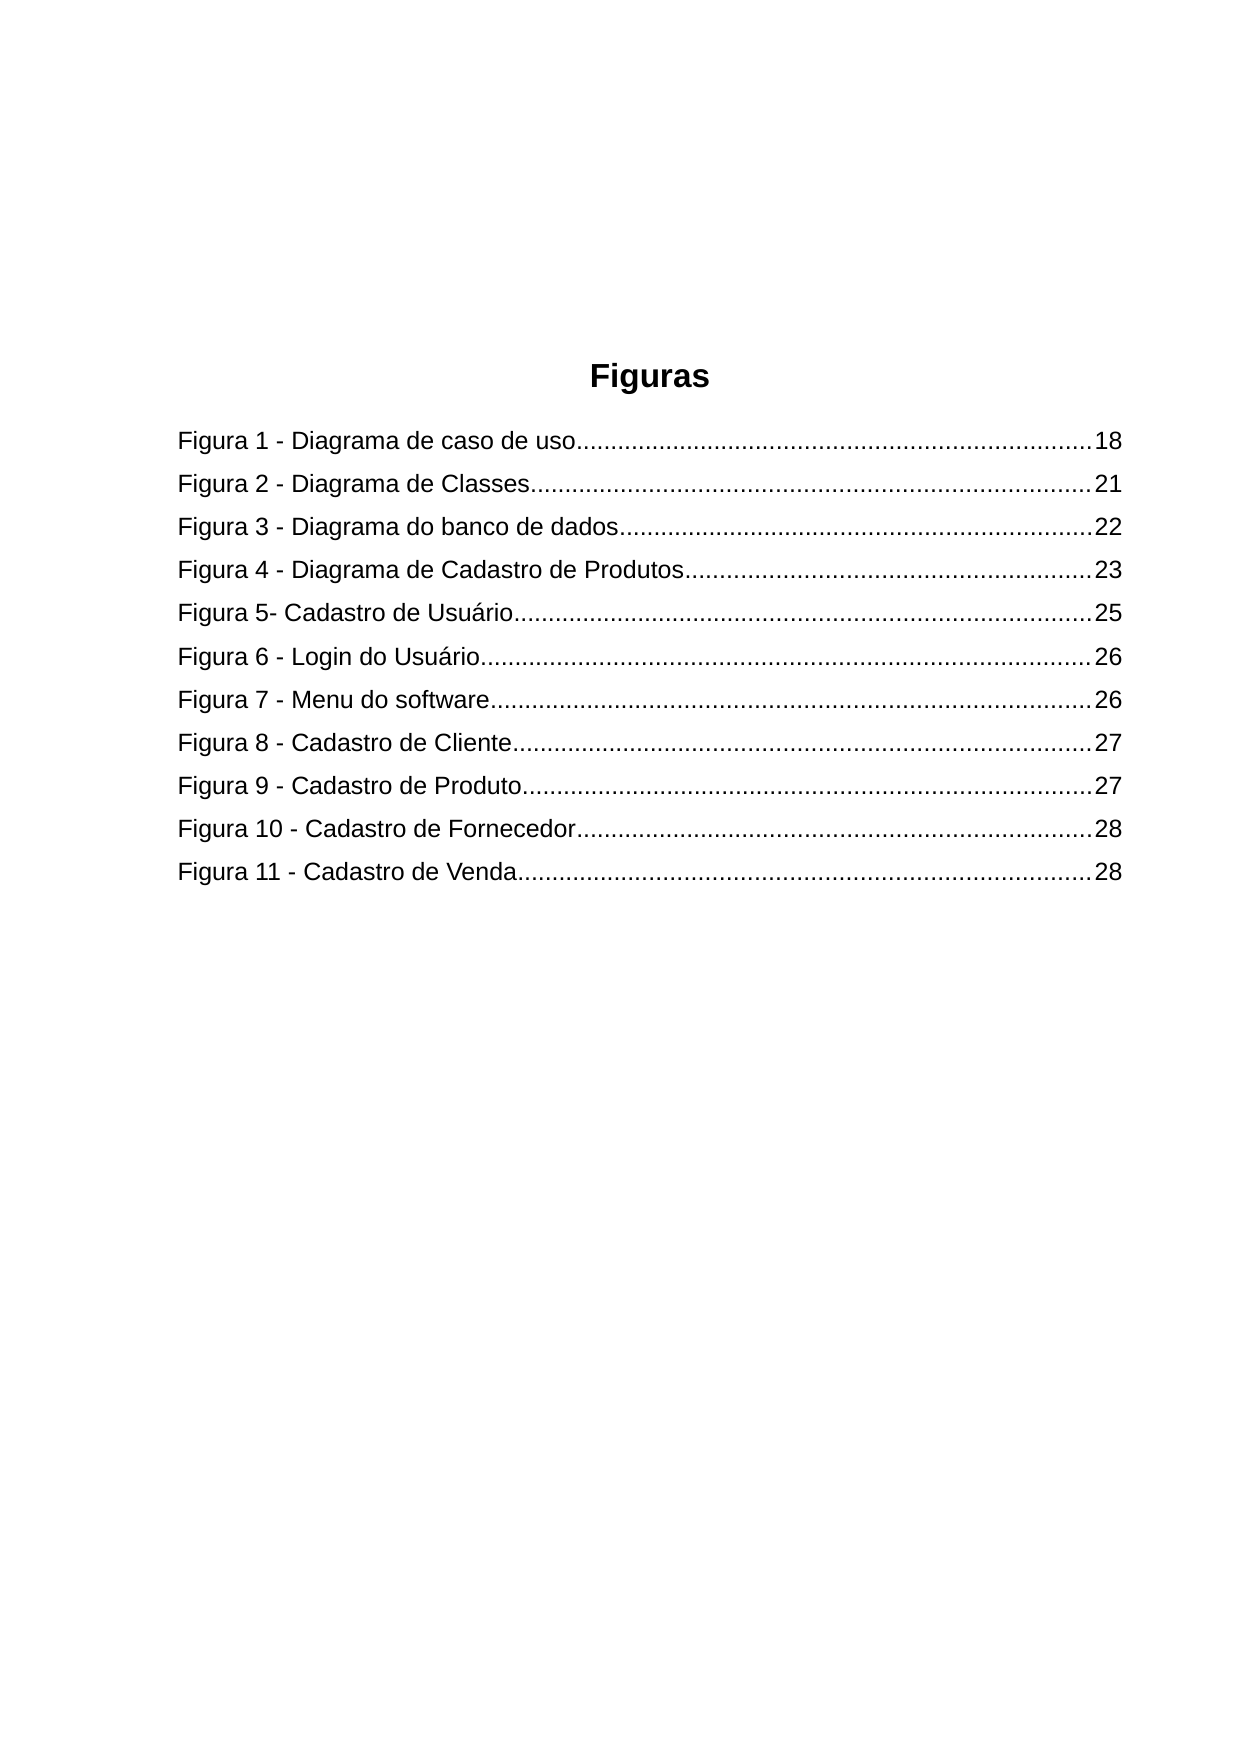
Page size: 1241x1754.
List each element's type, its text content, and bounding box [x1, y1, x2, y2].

text Figura 3 - Diagrama do banco de dados 22 [177, 512, 1122, 541]
text Figura 11 - Cadastro de Venda 28 [177, 857, 1122, 886]
text Figura 7 - Menu do software 26 [177, 684, 1122, 713]
text Figura 1 - Diagrama de caso de uso 18 [177, 426, 1122, 454]
text Figura 8 - Cadastro de Cliente 27 [177, 728, 1122, 756]
subtitle Figuras [177, 356, 1122, 394]
text Figura 2 - Diagrama de Classes 21 [177, 469, 1122, 498]
text Figura 4 - Diagrama de Cadastro de Produtos 23 [177, 555, 1122, 584]
text Figura 10 - Cadastro de Fornecedor 28 [177, 814, 1122, 843]
text Figura 6 - Login do Usuário 26 [177, 641, 1122, 670]
text Figura 5- Cadastro de Usuário 25 [177, 598, 1122, 627]
text Figura 9 - Cadastro de Produto 27 [177, 771, 1122, 799]
